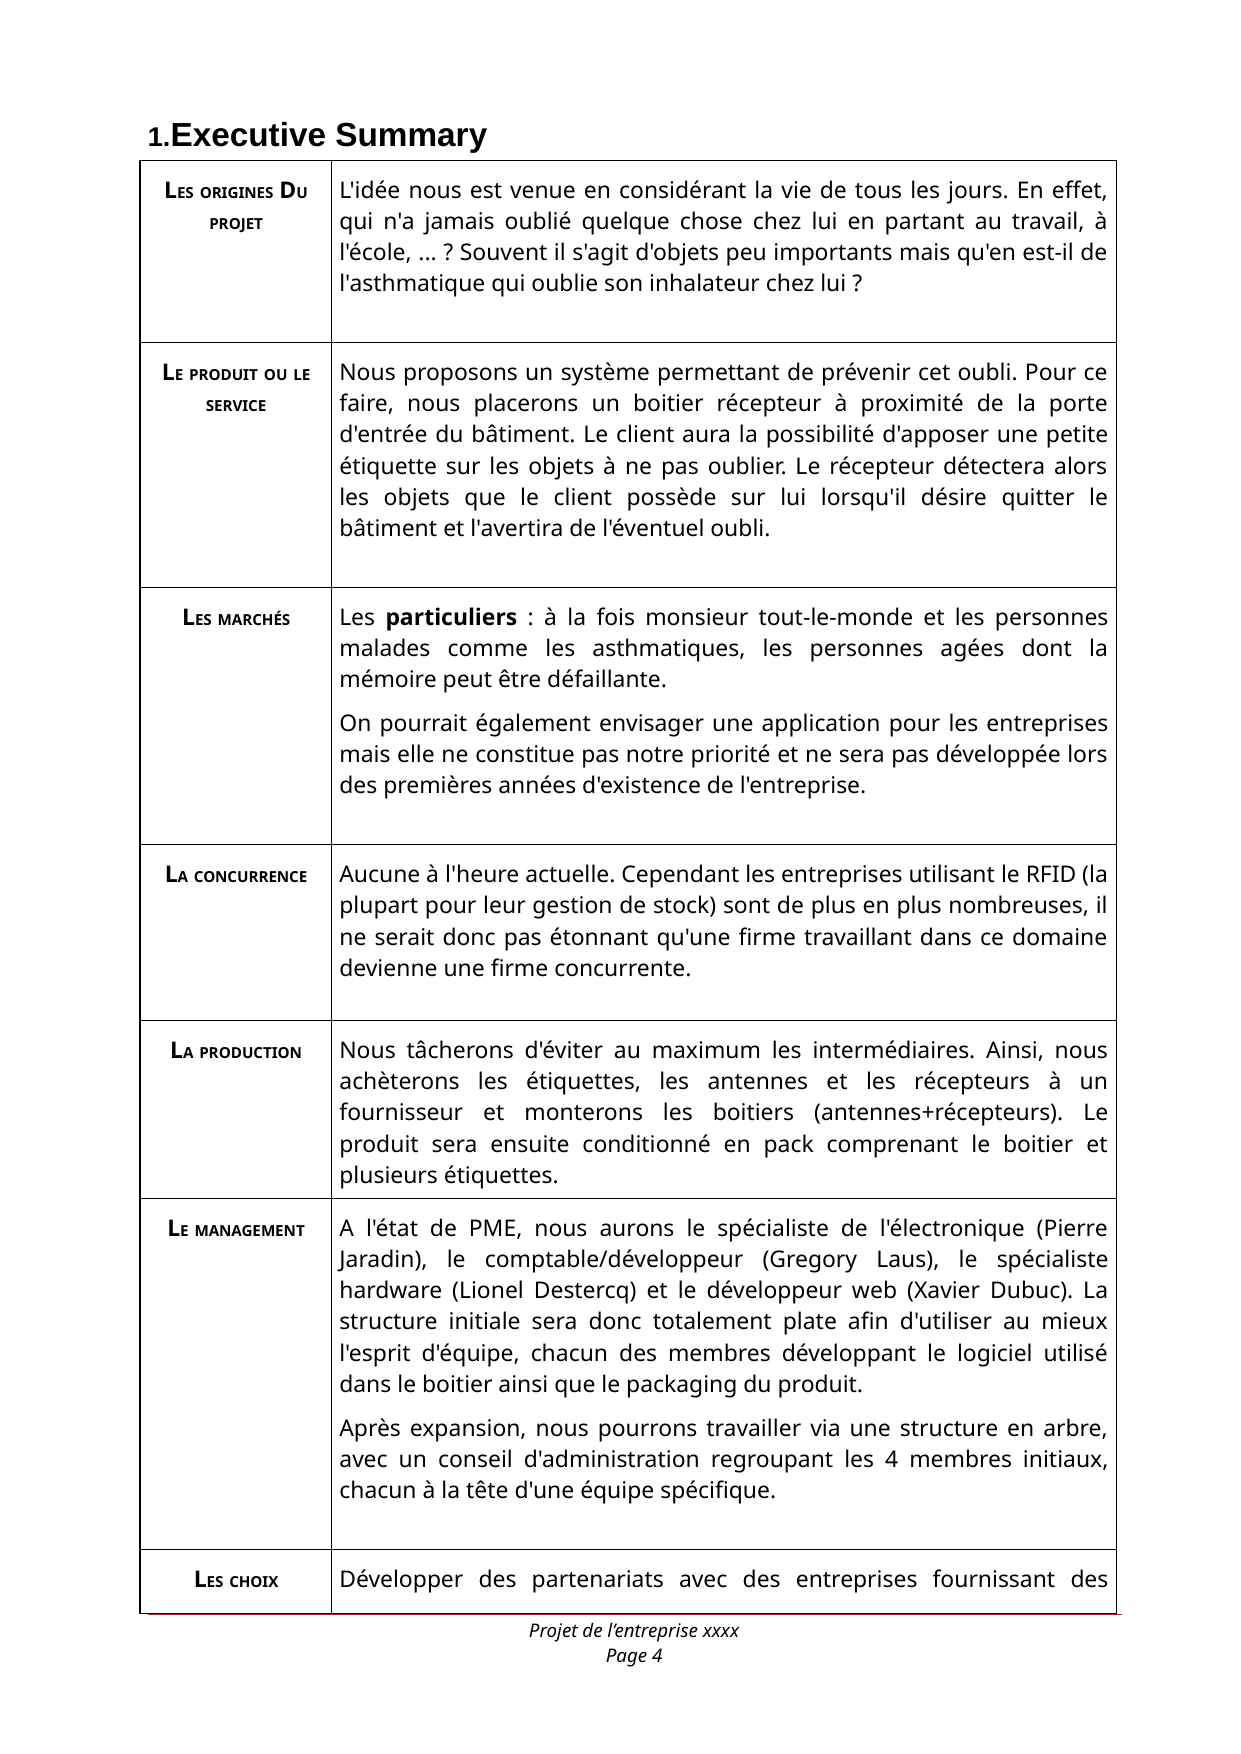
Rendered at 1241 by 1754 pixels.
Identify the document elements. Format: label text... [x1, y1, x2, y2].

table_header Les origines Du projet [141, 161, 331, 342]
table_cell Les particuliers : à la fois monsieur tout-le-monde et les personnes malades comme les asthmatiques, les personnes agées dont la mémoire peut être défaillante. On pourrait également envisager une application pour les entreprises mais elle ne constitue pas notre priorité et ne sera pas développée lors des premières années d'existence de l'entreprise. [332, 588, 1116, 844]
table_cell Développer des partenariats avec des entreprises fournissant des [332, 1550, 1116, 1613]
table_cell Les marchés [141, 588, 331, 844]
table_cell Nous proposons un système permettant de prévenir cet oubli. Pour ce faire, nous placerons un boitier récepteur à proximité de la porte d'entrée du bâtiment. Le client aura la possibilité d'apposer une petite étiquette sur les objets à ne pas oublier. Le récepteur détectera alors les objets que le client possède sur lui lorsqu'il désire quitter le bâtiment et l'avertira de l'éventuel oubli. [332, 343, 1116, 587]
table_header L'idée nous est venue en considérant la vie de tous les jours. En effet, qui n'a jamais oublié quelque chose chez lui en partant au travail, à l'école, ... ? Souvent il s'agit d'objets peu importants mais qu'en est-il de l'asthmatique qui oublie son inhalateur chez lui ? [332, 161, 1116, 342]
table_cell Nous tâcherons d'éviter au maximum les intermédiaires. Ainsi, nous achèterons les étiquettes, les antennes et les récepteurs à un fournisseur et monterons les boitiers (antennes+récepteurs). Le produit sera ensuite conditionné en pack comprenant le boitier et plusieurs étiquettes. [332, 1021, 1116, 1198]
table_cell La concurrence [141, 845, 331, 1020]
table_cell Les choix [141, 1550, 331, 1613]
table_cell Le management [141, 1199, 331, 1549]
table_cell La production [141, 1021, 331, 1198]
table_cell A l'état de PME, nous aurons le spécialiste de l'électronique (Pierre Jaradin), le comptable/développeur (Gregory Laus), le spécialiste hardware (Lionel Destercq) et le développeur web (Xavier Dubuc). La structure initiale sera donc totalement plate afin d'utiliser au mieux l'esprit d'équipe, chacun des membres développant le logiciel utilisé dans le boitier ainsi que le packaging du produit. Après expansion, nous pourrons travailler via une structure en arbre, avec un conseil d'administration regroupant les 4 membres initiaux, chacun à la tête d'une équipe spécifique. [332, 1199, 1116, 1549]
table_cell Aucune à l'heure actuelle. Cependant les entreprises utilisant le RFID (la plupart pour leur gestion de stock) sont de plus en plus nombreuses, il ne serait donc pas étonnant qu'une firme travaillant dans ce domaine devienne une firme concurrente. [332, 845, 1116, 1020]
subtitle Executive Summary [148, 115, 1122, 154]
table_cell Le produit ou le service [141, 343, 331, 587]
